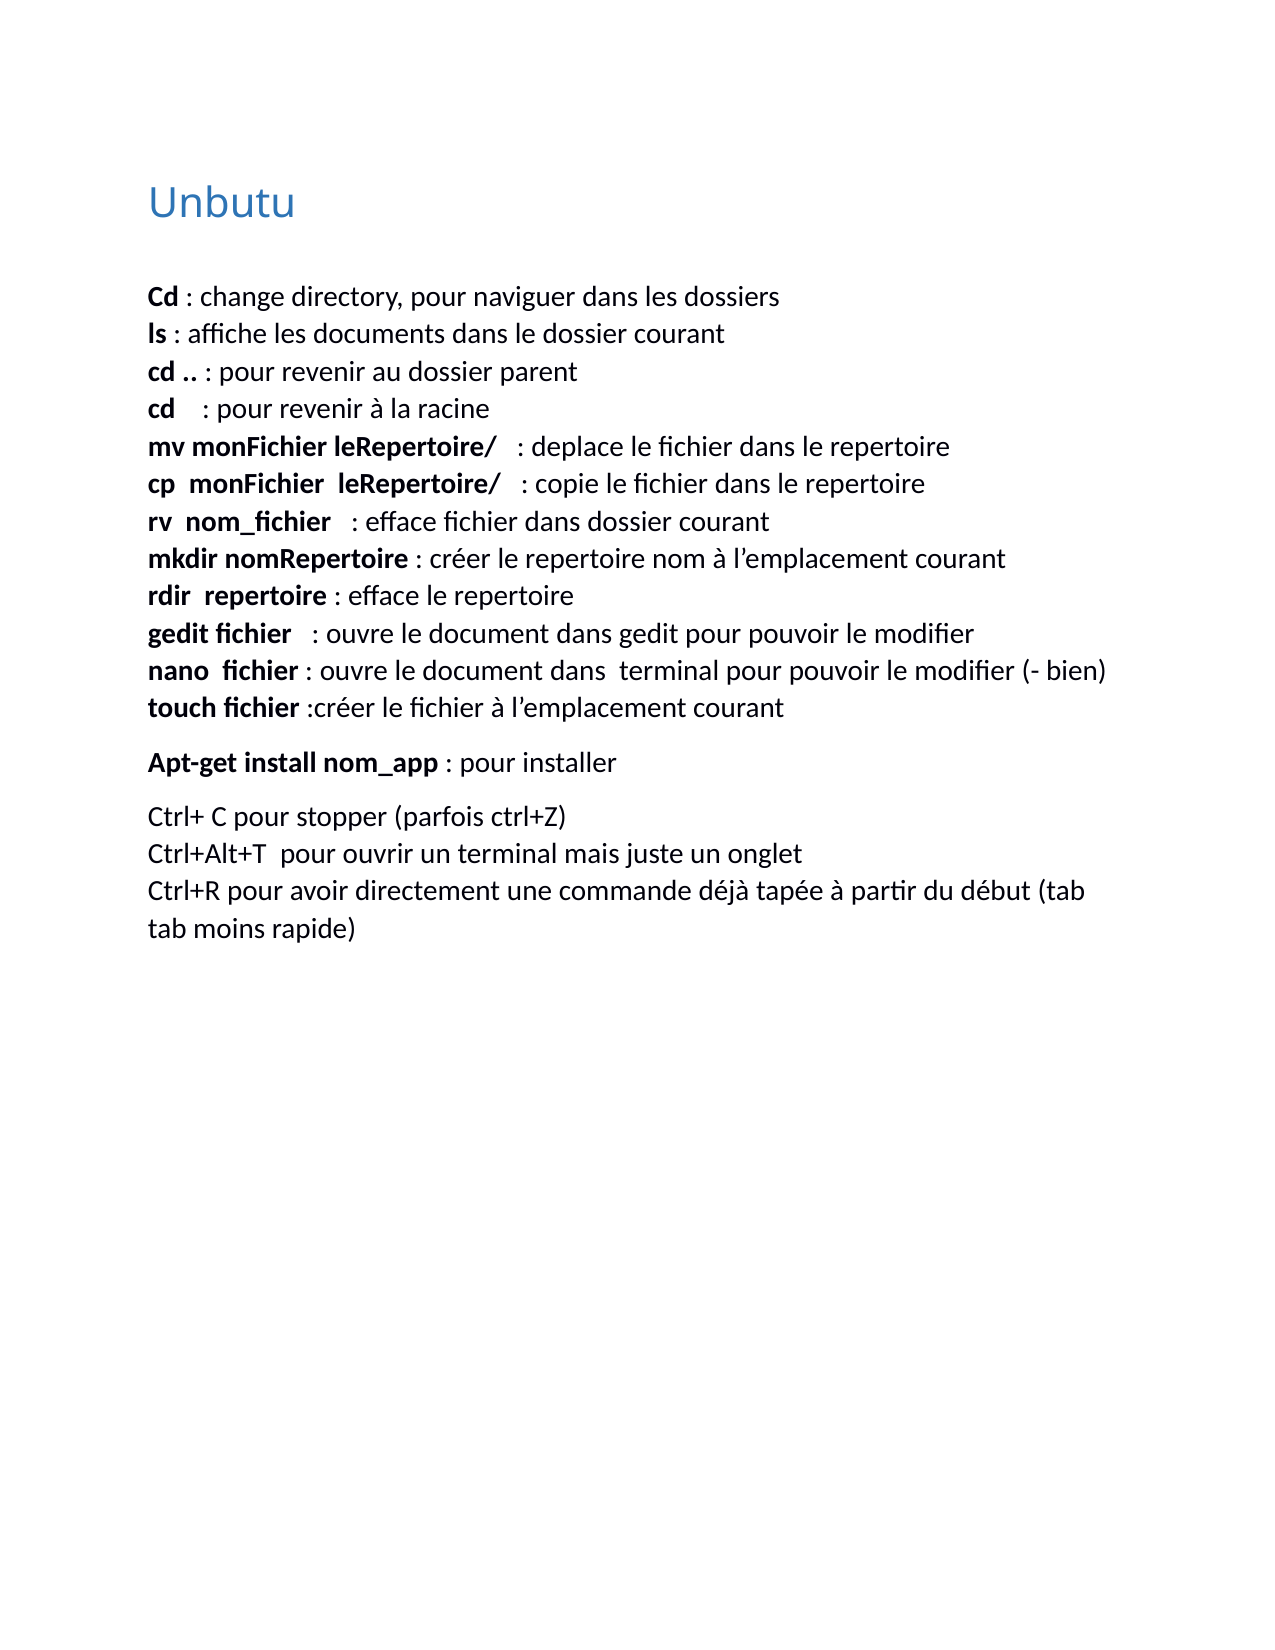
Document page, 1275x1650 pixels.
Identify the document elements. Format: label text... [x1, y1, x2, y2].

subtitle Unbutu [148, 173, 1127, 229]
text Apt-get install nom_app : pour installer [148, 744, 1127, 779]
text Cd : change directory, pour naviguer dans les dossiers ls : affiche les documents dans le dossier courant cd .. : pour revenir au dossier parent cd : pour revenir à la racine mv monFichier leRepertoire/ : deplace le fichier dans le repertoire cp monFichier leRepertoire/ : copie le fichier dans le repertoire rv nom_fichier : efface fichier dans dossier courant mkdir nomRepertoire : créer le repertoire nom à l’emplacement courant rdir repertoire : efface le repertoire gedit fichier : ouvre le document dans gedit pour pouvoir le modifier nano fichier : ouvre le document dans terminal pour pouvoir le modifier (- bien) touch fichier :créer le fichier à l’emplacement courant [148, 278, 1127, 725]
text Ctrl+ C pour stopper (parfois ctrl+Z) Ctrl+Alt+T pour ouvrir un terminal mais juste un onglet Ctrl+R pour avoir directement une commande déjà tapée à partir du début (tab tab moins rapide) [148, 798, 1127, 946]
